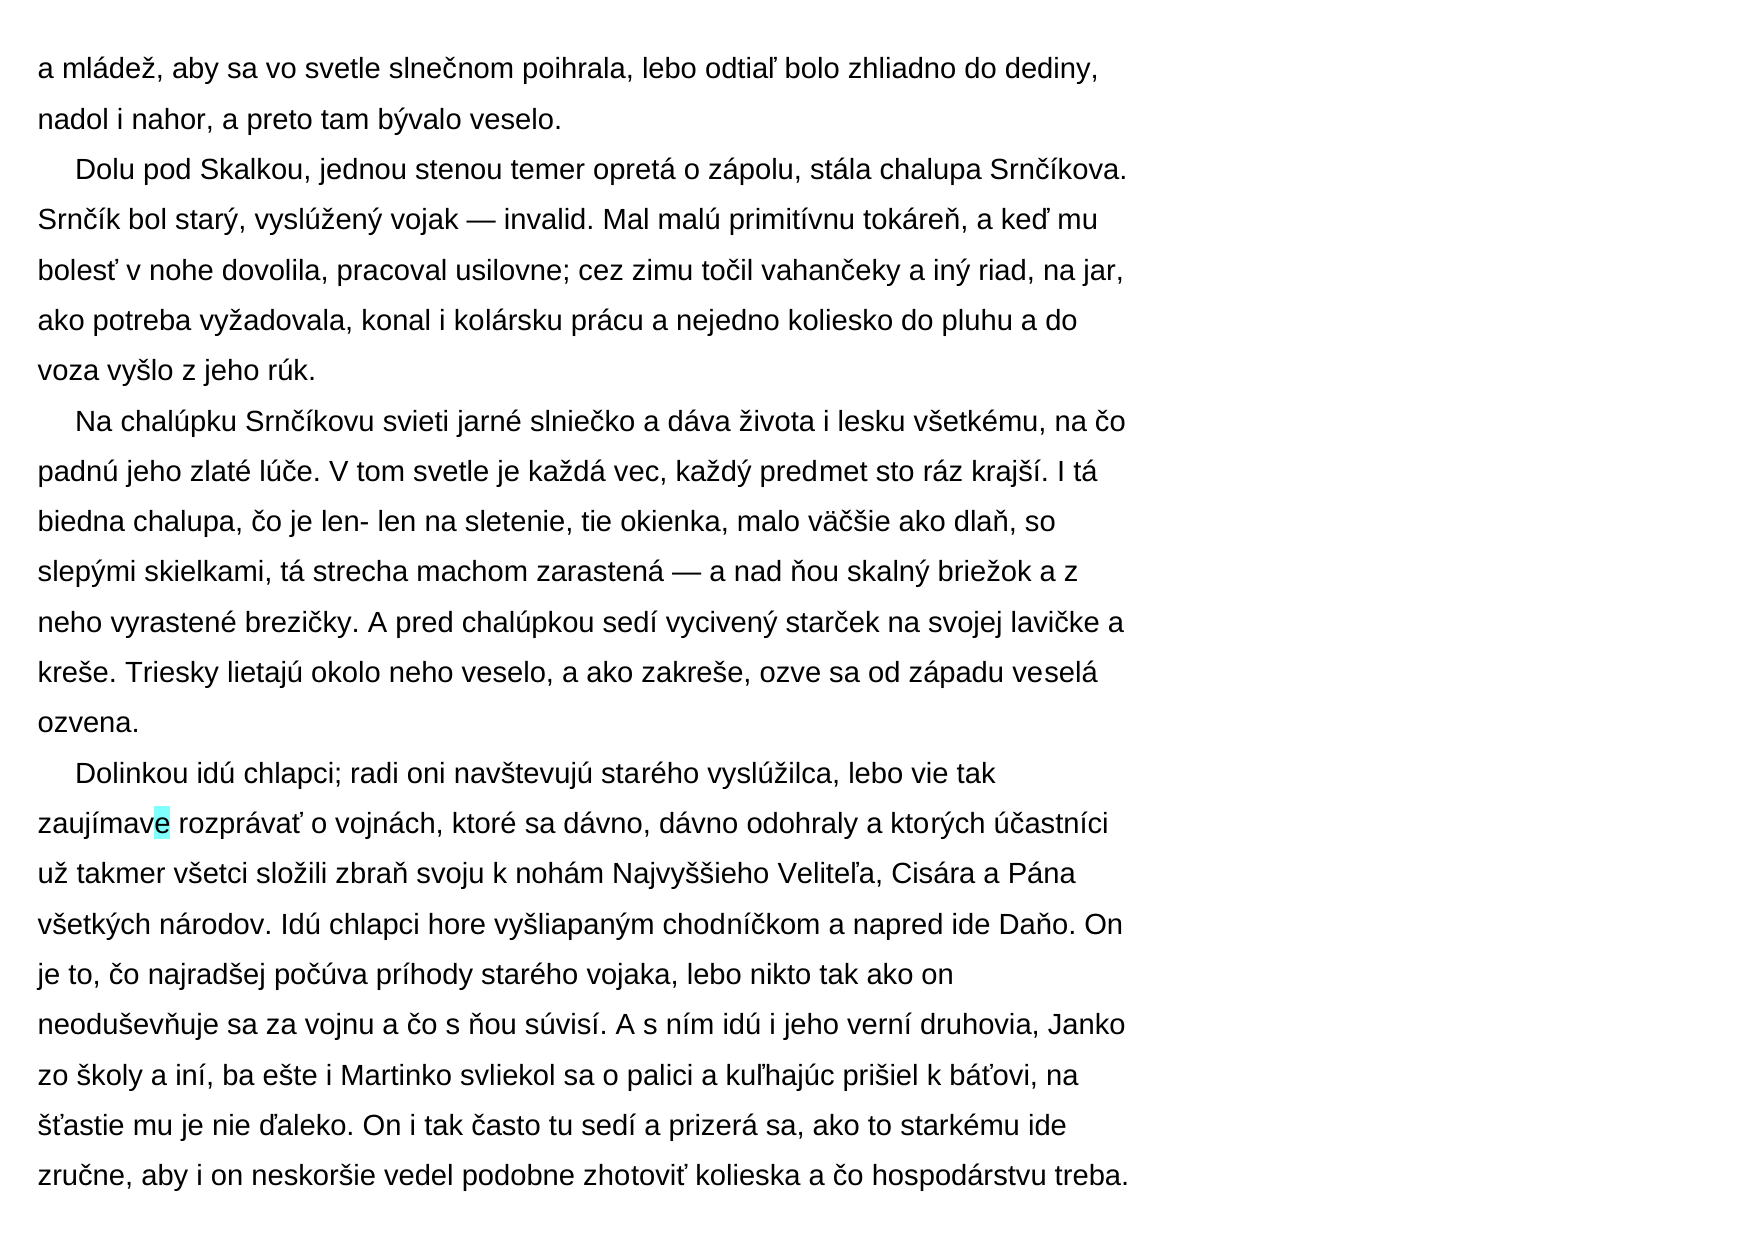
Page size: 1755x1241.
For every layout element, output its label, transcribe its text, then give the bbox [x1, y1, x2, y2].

text a mládež, aby sa vo svetle slneč­nom poihrala, lebo odtiaľ bolo zhliadno do dediny, nadol i nahor, a preto tam bývalo veselo. [37, 51, 1130, 135]
text Na chalúpku Srnčíkovu svieti jarné slniečko a dáva života i lesku všetkému, na čo padnú jeho zlaté lúče. V tom svetle je každá vec, každý pred­met sto ráz krajší. I tá biedna chalupa, čo je len- len na sletenie, tie okienka, malo väčšie ako dlaň, so slepými skielkami, tá strecha machom zarastená — a nad ňou skalný briežok a z neho vyrastené brezičky. A pred chalúpkou sedí vycivený starček na svojej lavičke a kreše. Triesky lietajú okolo neho veselo, a ako zakreše, ozve sa od západu ve­selá ozvena. [37, 403, 1130, 739]
text Dolu pod Skalkou, jednou stenou temer opretá o zápolu, stála chalupa Srnčíkova. Srnčík bol starý, vyslúžený vojak — invalid. Mal malú primitívnu tokáreň, a keď mu bolesť v nohe dovolila, pra­coval usilovne; cez zimu točil vahančeky a iný riad, na jar, ako potreba vyžadovala, konal i ko­lársku prácu a nejedno koliesko do pluhu a do voza vyšlo z jeho rúk. [37, 152, 1130, 387]
text Dolinkou idú chlapci; radi oni navštevujú sta­rého vyslúžilca, lebo vie tak zaujímave rozprávať o vojnách, ktoré sa dávno, dávno odohraly a kto­rých účastníci už takmer všetci složili zbraň svoju k nohám Najvyššieho Veliteľa, Cisára a Pána vše­tkých národov. Idú chlapci hore vyšliapaným chod­níčkom a napred ide Daňo. On je to, čo najradšej počúva príhody starého vojaka, lebo nikto tak ako on neoduševňuje sa za vojnu a čo s ňou súvisí. A s ním idú i jeho verní druhovia, Janko zo školy a iní, ba ešte i Martinko svliekol sa o palici a kuľhajúc prišiel k báťovi, na šťastie mu je nie ďaleko. On i tak často tu sedí a prizerá sa, ako to starkému ide zručne, aby i on neskoršie vedel podobne zho­toviť kolieska a čo hospodárstvu treba. [37, 756, 1130, 1192]
